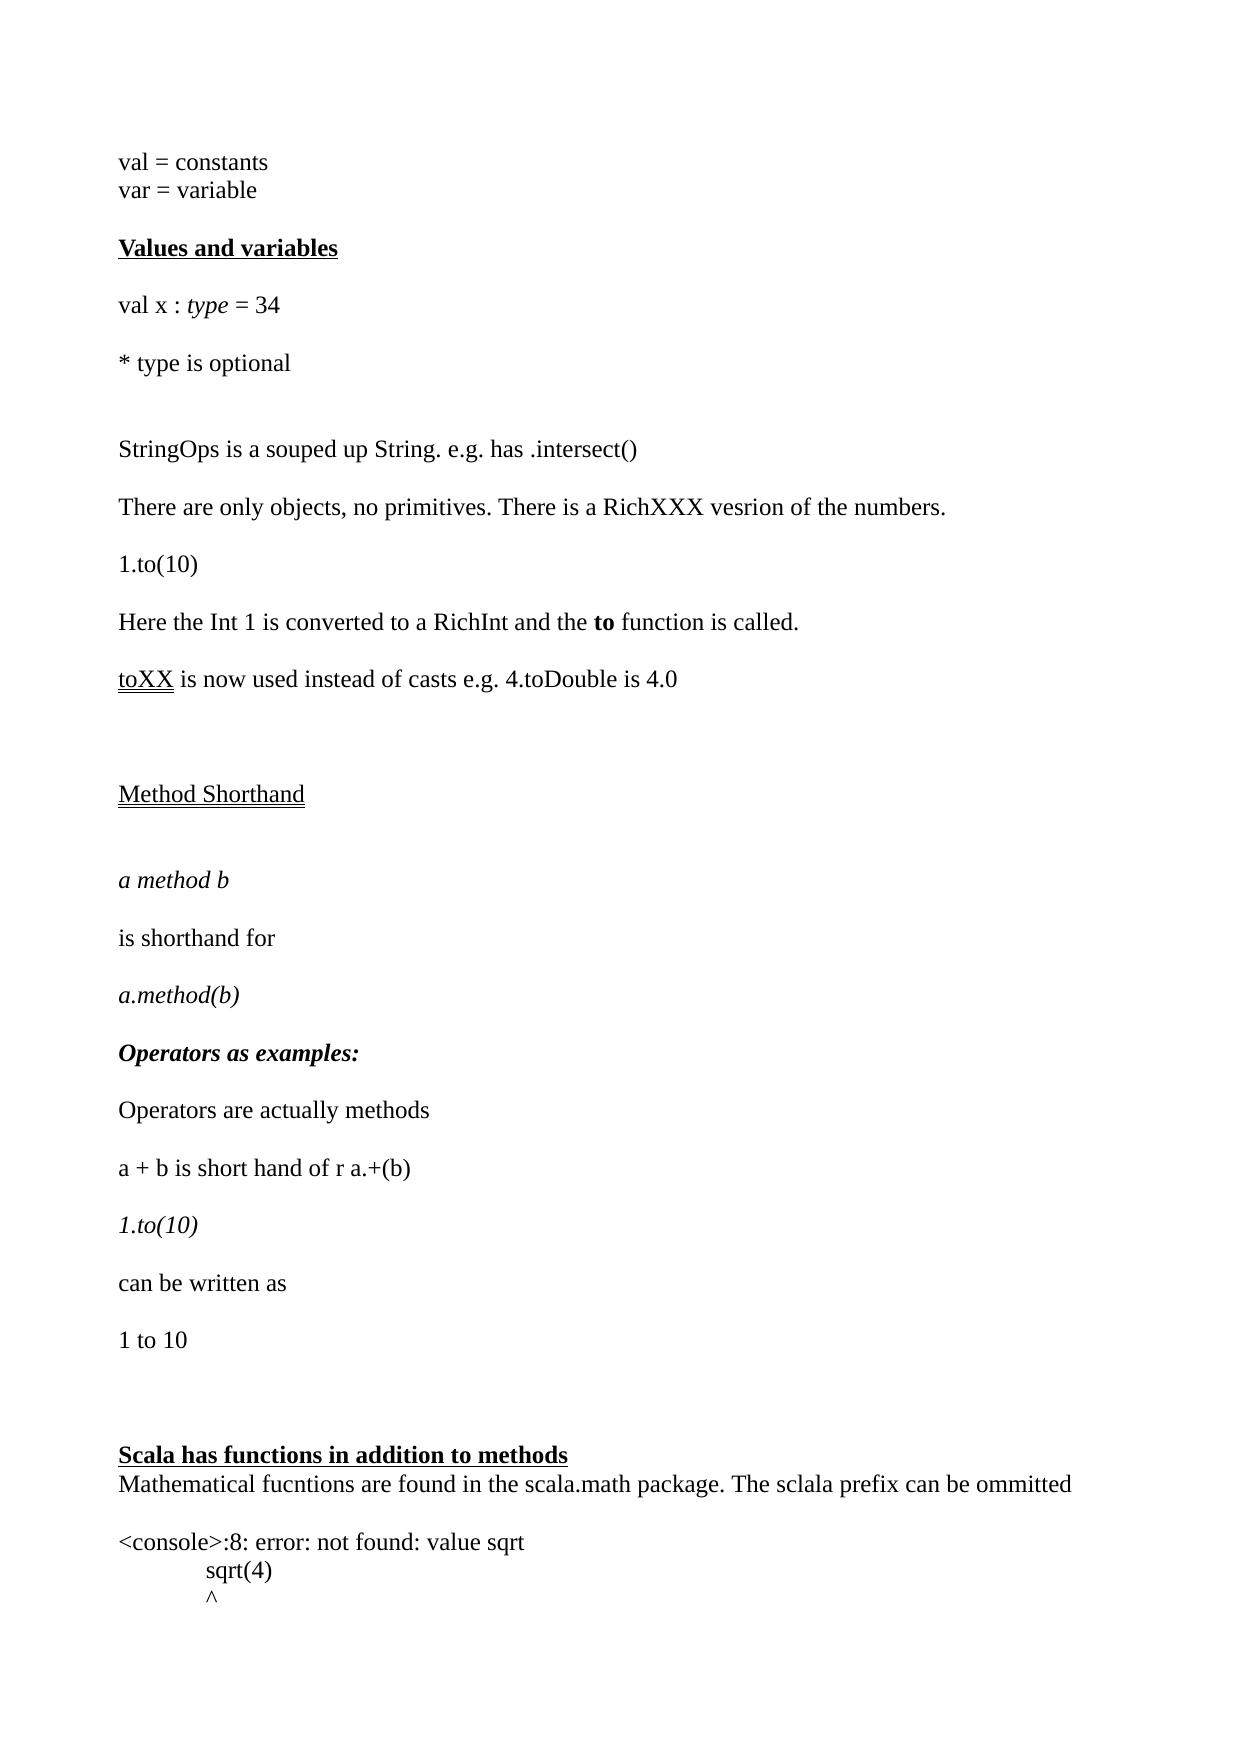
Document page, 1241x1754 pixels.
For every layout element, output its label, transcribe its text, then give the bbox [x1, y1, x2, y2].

text val = constants [118, 147, 1122, 176]
text Operators are actually methods [118, 1096, 1122, 1124]
text 1.to(10) [118, 1211, 1122, 1239]
text toXX is now used instead of casts e.g. 4.toDouble is 4.0 [118, 664, 1122, 693]
text sqrt(4) [118, 1556, 1122, 1584]
text a + b is short hand of r a.+(b) [118, 1153, 1122, 1182]
text is shorthand for [118, 923, 1122, 952]
text a method b [118, 866, 1122, 894]
text a.method(b) [118, 981, 1122, 1009]
text val x : type = 34 [118, 291, 1122, 319]
text Method Shorthand [118, 779, 1122, 808]
text * type is optional [118, 348, 1122, 377]
text There are only objects, no primitives. There is a RichXXX vesrion of the numbers. [118, 492, 1122, 521]
text can be written as [118, 1268, 1122, 1297]
text Scala has functions in addition to methods [118, 1441, 1122, 1469]
text var = variable [118, 176, 1122, 204]
text Here the Int 1 is converted to a RichInt and the to function is called. [118, 607, 1122, 636]
text Values and variables [118, 233, 1122, 262]
text ^ [118, 1584, 1122, 1613]
text Operators as examples: [118, 1038, 1122, 1067]
text <console>:8: error: not found: value sqrt [118, 1527, 1122, 1556]
text StringOps is a souped up String. e.g. has .intersect() [118, 434, 1122, 463]
text 1.to(10) [118, 549, 1122, 578]
text 1 to 10 [118, 1326, 1122, 1354]
text Mathematical fucntions are found in the scala.math package. The sclala prefix can be ommitted [118, 1469, 1122, 1498]
